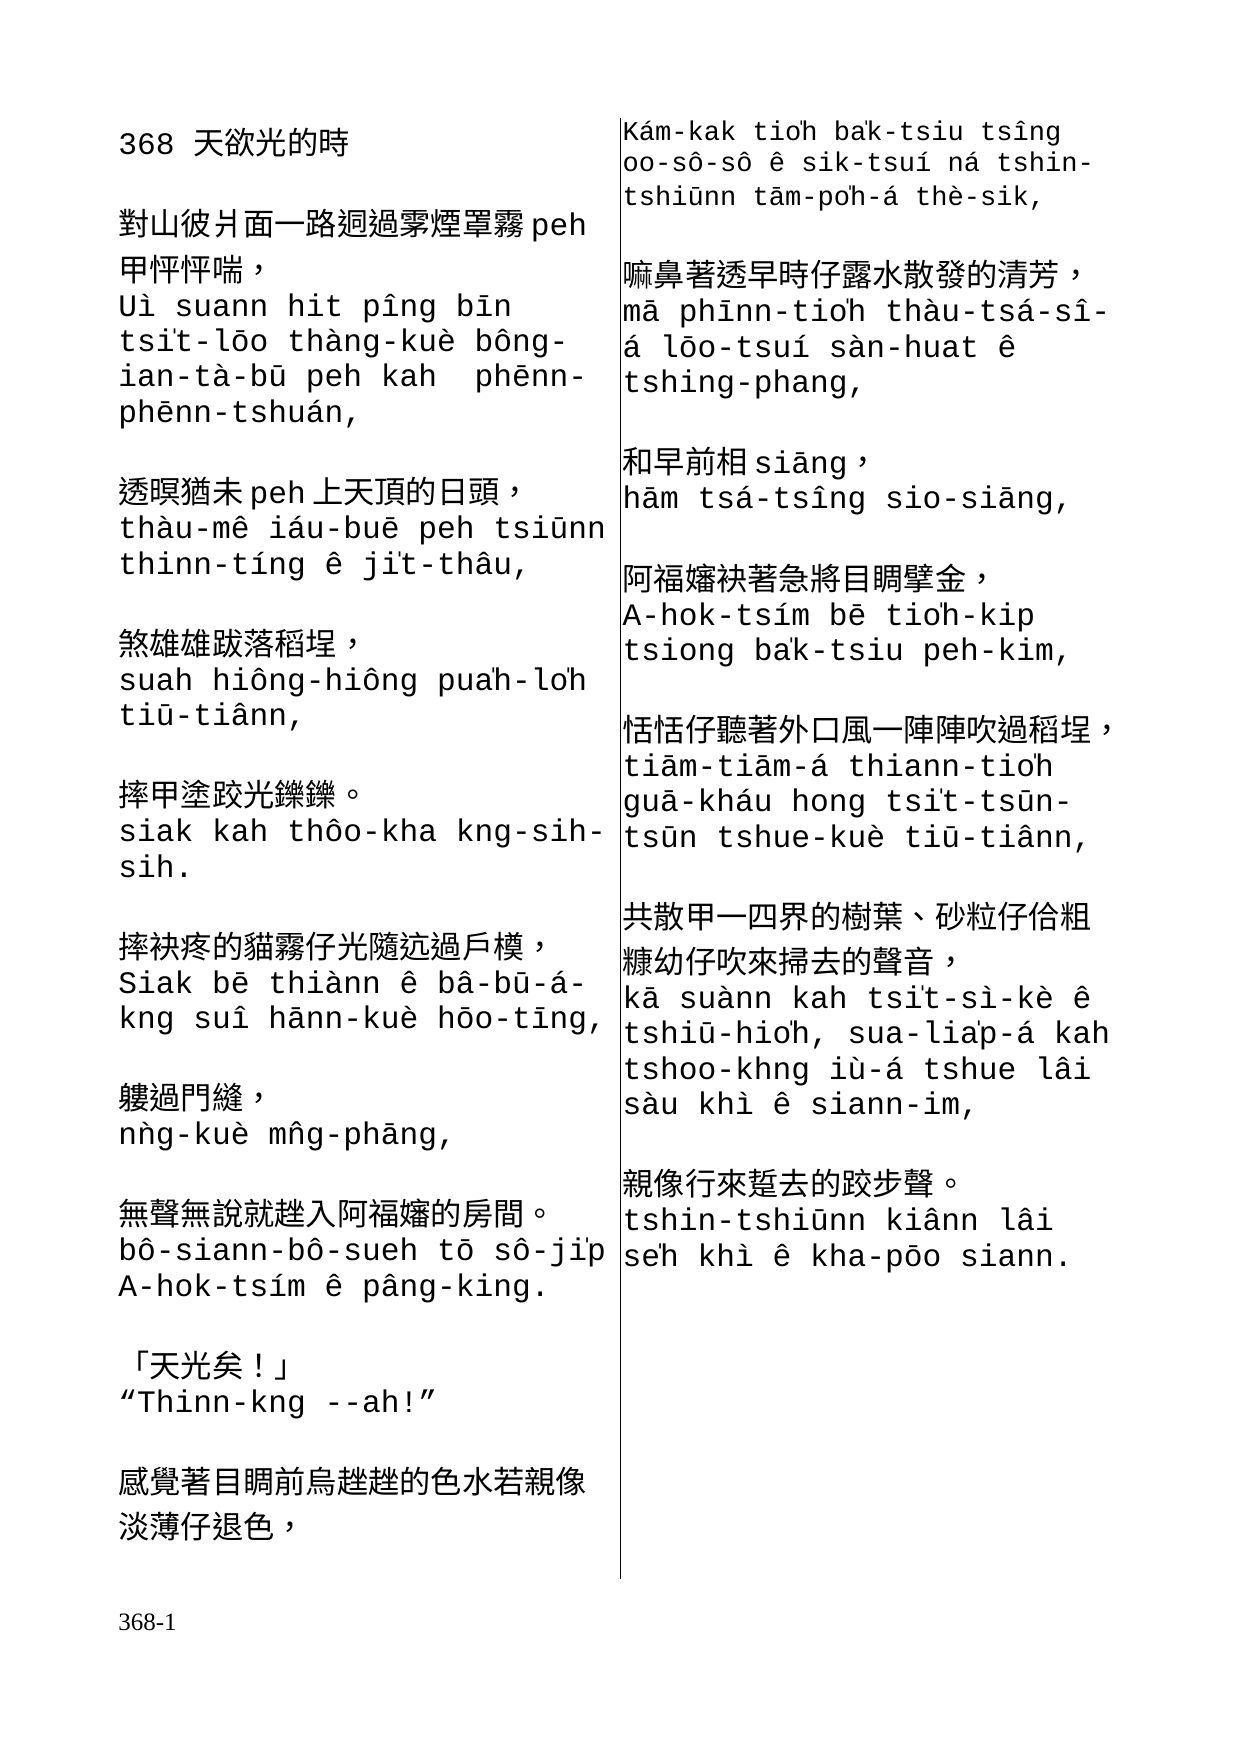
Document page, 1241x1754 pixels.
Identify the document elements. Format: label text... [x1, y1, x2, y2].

text nǹg-kuè mn̂g-phāng, [118, 1118, 618, 1154]
text Uì suann hit pîng bīn tsi̍t-lōo thàng-kuè bông-ian-tà-bū peh kah phēnn-phēnn-tshuán, [118, 290, 618, 432]
text 感覺著目睭前烏趖趖的色水若親像淡薄仔退色， [118, 1457, 618, 1547]
text 對山彼爿面一路迵過雺煙罩霧peh甲怦怦喘， [118, 199, 618, 290]
text 「天光矣！」 [118, 1341, 618, 1386]
text 摔袂疼的貓霧仔光隨迒過戶橂， [118, 922, 618, 967]
text 恬恬仔聽著外口風一陣陣吹過稻埕， [622, 705, 1122, 750]
text A-hok-tsím bē tio̍h-kip tsiong ba̍k-tsiu peh-kim, [622, 599, 1122, 670]
text hām tsá-tsîng sio-siāng, [622, 483, 1122, 518]
text Kám-kak tio̍h ba̍k-tsiu tsîng oo-sô-sô ê sik-tsuí ná tshin-tshiūnn tām-po̍h-á thè-sik, [622, 118, 1122, 215]
text thàu-mê iáu-buē peh tsiūnn thinn-tíng ê ji̍t-thâu, [118, 513, 618, 583]
text mā phīnn-tio̍h thàu-tsá-sî-á lōo-tsuí sàn-huat ê tshing-phang, [622, 296, 1122, 402]
text 無聲無說就趖入阿福嬸的房間。 [118, 1189, 618, 1234]
text 親像行來踅去的跤步聲。 [622, 1159, 1122, 1205]
text 共散甲一四界的樹葉、砂粒仔佮粗糠幼仔吹來掃去的聲音， [622, 892, 1122, 982]
text 阿福嬸袂著急將目睭擘金， [622, 554, 1122, 599]
text 368 天欲光的時 [118, 118, 618, 164]
text 軁過門縫， [118, 1073, 618, 1118]
text Siak bē thiànn ê bâ-bū-á-kng suî hānn-kuè hōo-tīng, [118, 967, 618, 1038]
text 嘛鼻著透早時仔露水散發的清芳， [622, 250, 1122, 296]
text 摔甲塗跤光鑠鑠。 [118, 770, 618, 816]
text suah hiông-hiông pua̍h-lo̍h tiū-tiânn, [118, 664, 618, 735]
text bô-siann-bô-sueh tō sô-ji̍p A-hok-tsím ê pâng-king. [118, 1234, 618, 1305]
text siak kah thôo-kha kng-sih-sih. [118, 816, 618, 886]
text tiām-tiām-á thiann-tio̍h guā-kháu hong tsi̍t-tsūn-tsūn tshue-kuè tiū-tiânn, [622, 750, 1122, 857]
text “Thinn-kng --ah!” [118, 1386, 618, 1421]
text kā suànn kah tsi̍t-sì-kè ê tshiū-hio̍h, sua-lia̍p-á kah tshoo-khng iù-á tshue lâi sàu khì ê siann-im, [622, 982, 1122, 1124]
text 煞雄雄跋落稻埕， [118, 619, 618, 664]
text tshin-tshiūnn kiânn lâi se̍h khì ê kha-pōo siann. [622, 1205, 1122, 1276]
text 透暝猶未peh上天頂的日頭， [118, 467, 618, 513]
text 和早前相siāng， [622, 437, 1122, 483]
